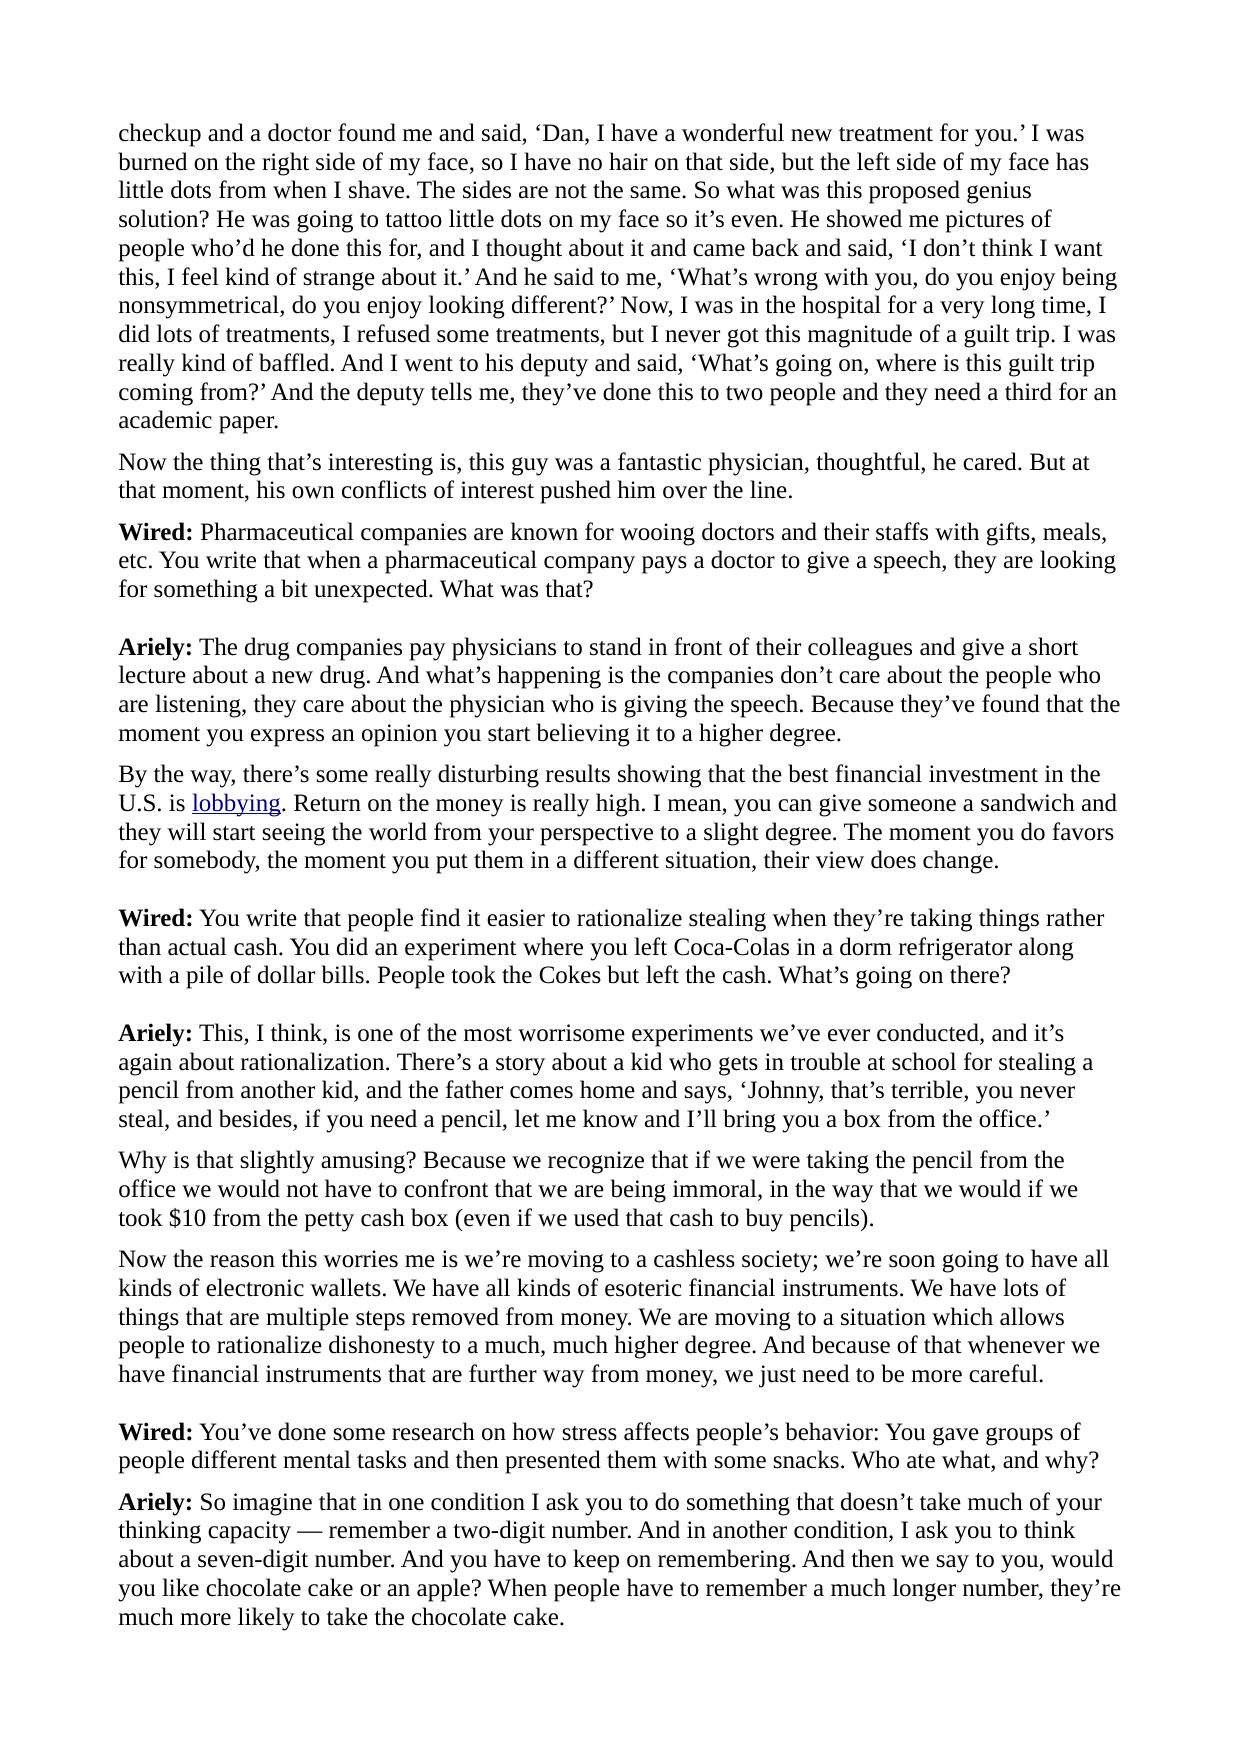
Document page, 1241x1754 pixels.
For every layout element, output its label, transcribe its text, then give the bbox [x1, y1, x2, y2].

text By the way, there’s some really disturbing results showing that the best financial investment in the U.S. is lobbying. Return on the money is really high. I mean, you can give someone a sandwich and they will start seeing the world from your perspective to a slight degree. The moment you do favors for somebody, the moment you put them in a different situation, their view does change. Wired: You write that people find it easier to rationalize stealing when they’re taking things rather than actual cash. You did an experiment where you left Coca-Colas in a dorm refrigerator along with a pile of dollar bills. People took the Cokes but left the cash. What’s going on there? Ariely: This, I think, is one of the most worrisome experiments we’ve ever conducted, and it’s again about rationalization. There’s a story about a kid who gets in trouble at school for stealing a pencil from another kid, and the father comes home and says, ‘Johnny, that’s terrible, you never steal, and besides, if you need a pencil, let me know and I’ll bring you a box from the office.’ [118, 759, 1122, 1133]
text Now the thing that’s interesting is, this guy was a fantastic physician, thoughtful, he cared. But at that moment, his own conflicts of interest pushed him over the line. [118, 447, 1122, 504]
text Why is that slightly amusing? Because we recognize that if we were taking the pencil from the office we would not have to confront that we are being immoral, in the way that we would if we took $10 from the petty cash box (even if we used that cash to buy pencils). [118, 1146, 1122, 1232]
text Wired: Pharmaceutical companies are known for wooing doctors and their staffs with gifts, meals, etc. You write that when a pharmaceutical company pays a doctor to give a speech, they are looking for something a bit unexpected. What was that? Ariely: The drug companies pay physicians to stand in front of their colleagues and give a short lecture about a new drug. And what’s happening is the companies don’t care about the people who are listening, they care about the physician who is giving the speech. Because they’ve found that the moment you express an opinion you start believing it to a higher degree. [118, 517, 1122, 747]
text Ariely: So imagine that in one condition I ask you to do something that doesn’t take much of your thinking capacity — remember a two-digit number. And in another condition, I ask you to think about a seven-digit number. And you have to keep on remembering. And then we say to you, would you like chocolate cake or an apple? When people have to remember a much longer number, they’re much more likely to take the chocolate cake. [118, 1487, 1122, 1631]
text Now the reason this worries me is we’re moving to a cashless society; we’re soon going to have all kinds of electronic wallets. We have all kinds of esoteric financial instruments. We have lots of things that are multiple steps removed from money. We are moving to a situation which allows people to rationalize dishonesty to a much, much higher degree. And because of that whenever we have financial instruments that are further way from money, we just need to be more careful. Wired: You’ve done some research on how stress affects people’s behavior: You gave groups of people different mental tasks and then presented them with some snacks. Who ate what, and why? [118, 1244, 1122, 1474]
text checkup and a doctor found me and said, ‘Dan, I have a wonderful new treatment for you.’ I was burned on the right side of my face, so I have no hair on that side, but the left side of my face has little dots from when I shave. The sides are not the same. So what was this proposed genius solution? He was going to tattoo little dots on my face so it’s even. He showed me pictures of people who’d he done this for, and I thought about it and came back and said, ‘I don’t think I want this, I feel kind of strange about it.’ And he said to me, ‘What’s wrong with you, do you enjoy being nonsymmetrical, do you enjoy looking different?’ Now, I was in the hospital for a very long time, I did lots of treatments, I refused some treatments, but I never got this magnitude of a guilt trip. I was really kind of baffled. And I went to his deputy and said, ‘What’s going on, where is this guilt trip coming from?’ And the deputy tells me, they’ve done this to two people and they need a third for an academic paper. [118, 118, 1122, 434]
